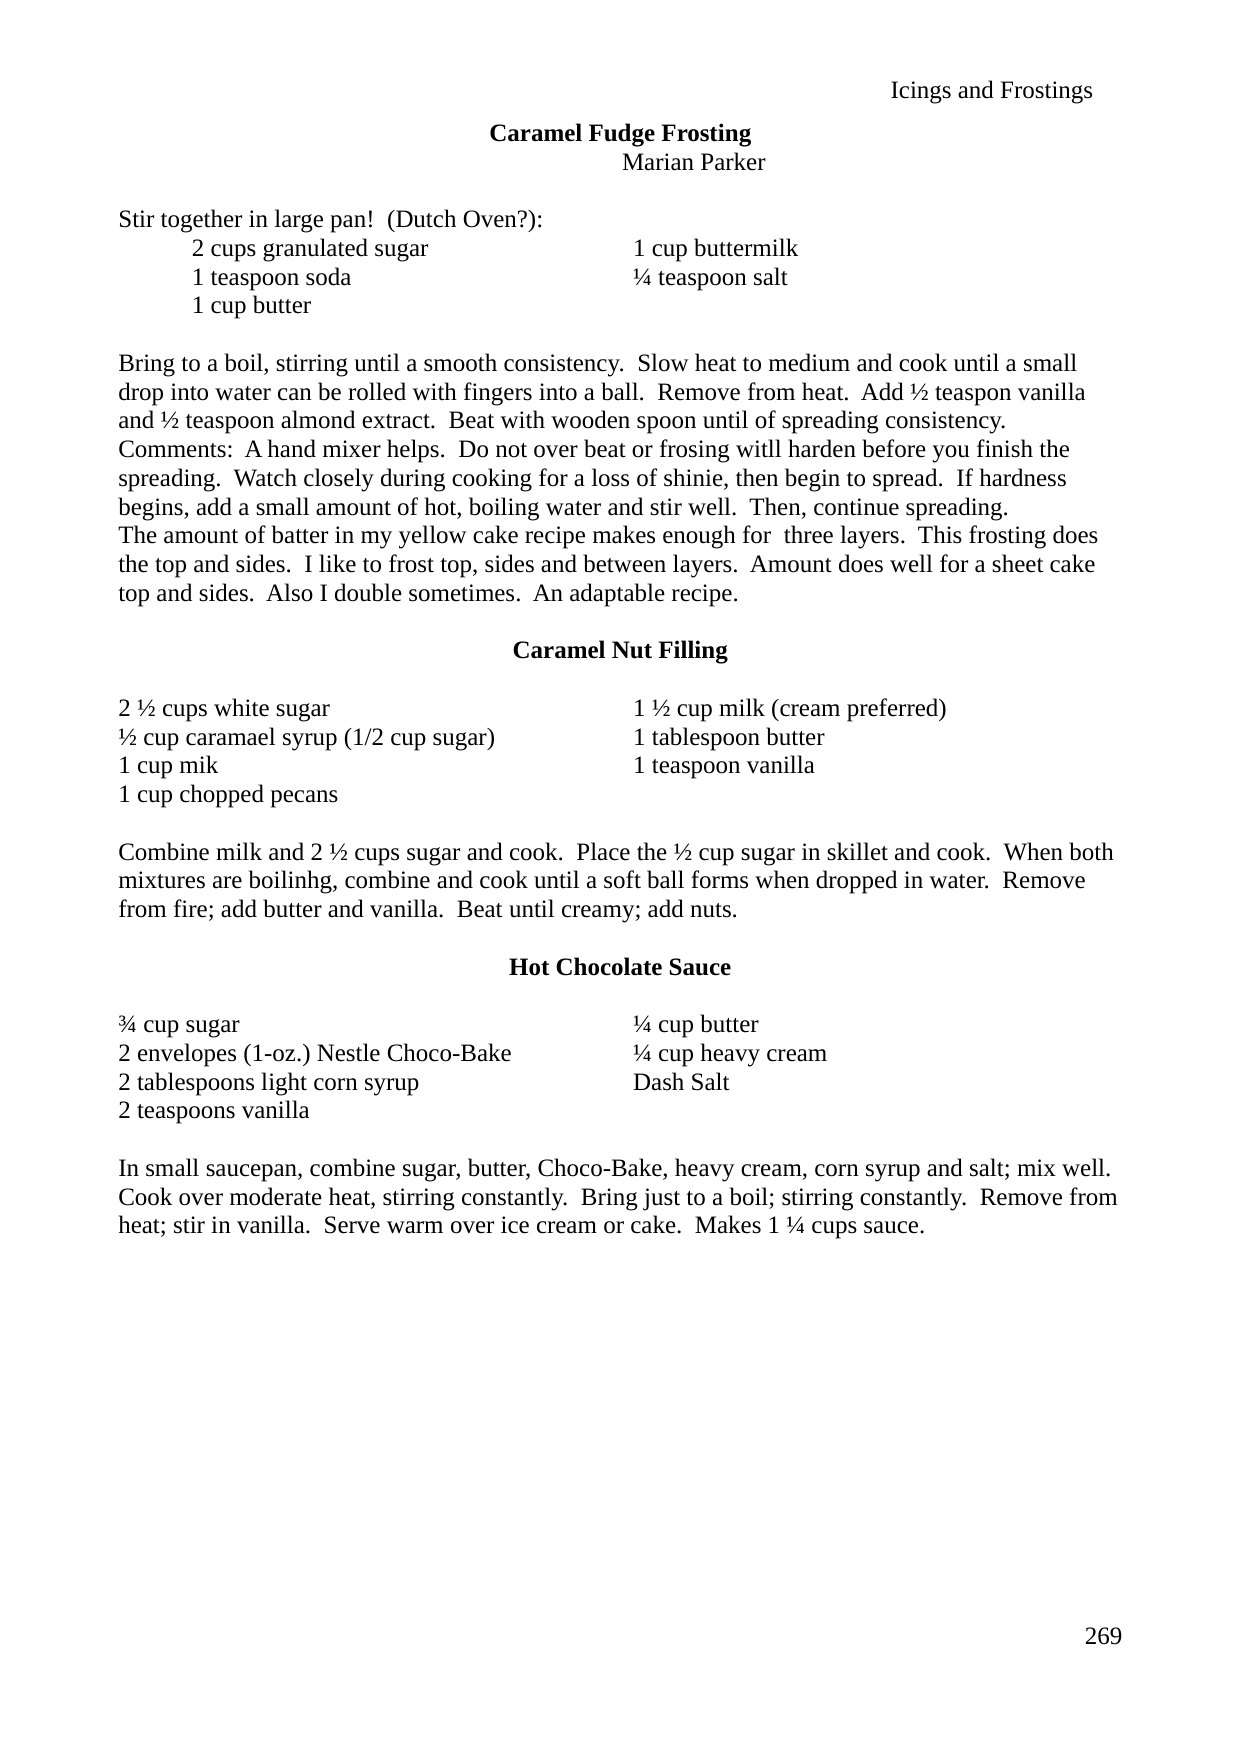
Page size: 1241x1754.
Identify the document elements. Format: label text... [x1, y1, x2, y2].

text The amount of batter in my yellow cake recipe makes enough for three layers. This frosting does the top and sides. I like to frost top, sides and between layers. Amount does well for a sheet cake top and sides. Also I double sometimes. An adaptable recipe. [118, 521, 1122, 607]
text 2 cups granulated sugar 1 cup buttermilk [118, 233, 1122, 262]
text Caramel Nut Filling [118, 636, 1122, 664]
text Stir together in large pan! (Dutch Oven?): [118, 204, 1122, 233]
text 1 cup butter [118, 291, 1122, 319]
text ½ cup caramael syrup (1/2 cup sugar) 1 tablespoon butter [118, 722, 1122, 751]
text 2 envelopes (1-oz.) Nestle Choco-Bake ¼ cup heavy cream [118, 1038, 1122, 1067]
text ¾ cup sugar ¼ cup butter [118, 1009, 1122, 1038]
text 2 tablespoons light corn syrup Dash Salt [118, 1067, 1122, 1096]
text 2 teaspoons vanilla [118, 1096, 1122, 1124]
text Hot Chocolate Sauce [118, 952, 1122, 981]
text In small saucepan, combine sugar, butter, Choco-Bake, heavy cream, corn syrup and salt; mix well. Cook over moderate heat, stirring constantly. Bring just to a boil; stirring constantly. Remove from heat; stir in vanilla. Serve warm over ice cream or cake. Makes 1 ¼ cups sauce. [118, 1153, 1122, 1239]
text Marian Parker [192, 147, 1122, 176]
text 1 cup chopped pecans [118, 779, 1122, 808]
text 2 ½ cups white sugar 1 ½ cup milk (cream preferred) [118, 693, 1122, 722]
text Caramel Fudge Frosting [118, 118, 1122, 147]
text 1 teaspoon soda ¼ teaspoon salt [118, 262, 1122, 291]
text Bring to a boil, stirring until a smooth consistency. Slow heat to medium and cook until a small drop into water can be rolled with fingers into a ball. Remove from heat. Add ½ teaspon vanilla and ½ teaspoon almond extract. Beat with wooden spoon until of spreading consistency. [118, 348, 1122, 434]
text Comments: A hand mixer helps. Do not over beat or frosing witll harden before you finish the spreading. Watch closely during cooking for a loss of shinie, then begin to spread. If hardness begins, add a small amount of hot, boiling water and stir well. Then, continue spreading. [118, 434, 1122, 521]
text Combine milk and 2 ½ cups sugar and cook. Place the ½ cup sugar in skillet and cook. When both mixtures are boilinhg, combine and cook until a soft ball forms when dropped in water. Remove from fire; add butter and vanilla. Beat until creamy; add nuts. [118, 837, 1122, 923]
text 1 cup mik 1 teaspoon vanilla [118, 751, 1122, 779]
